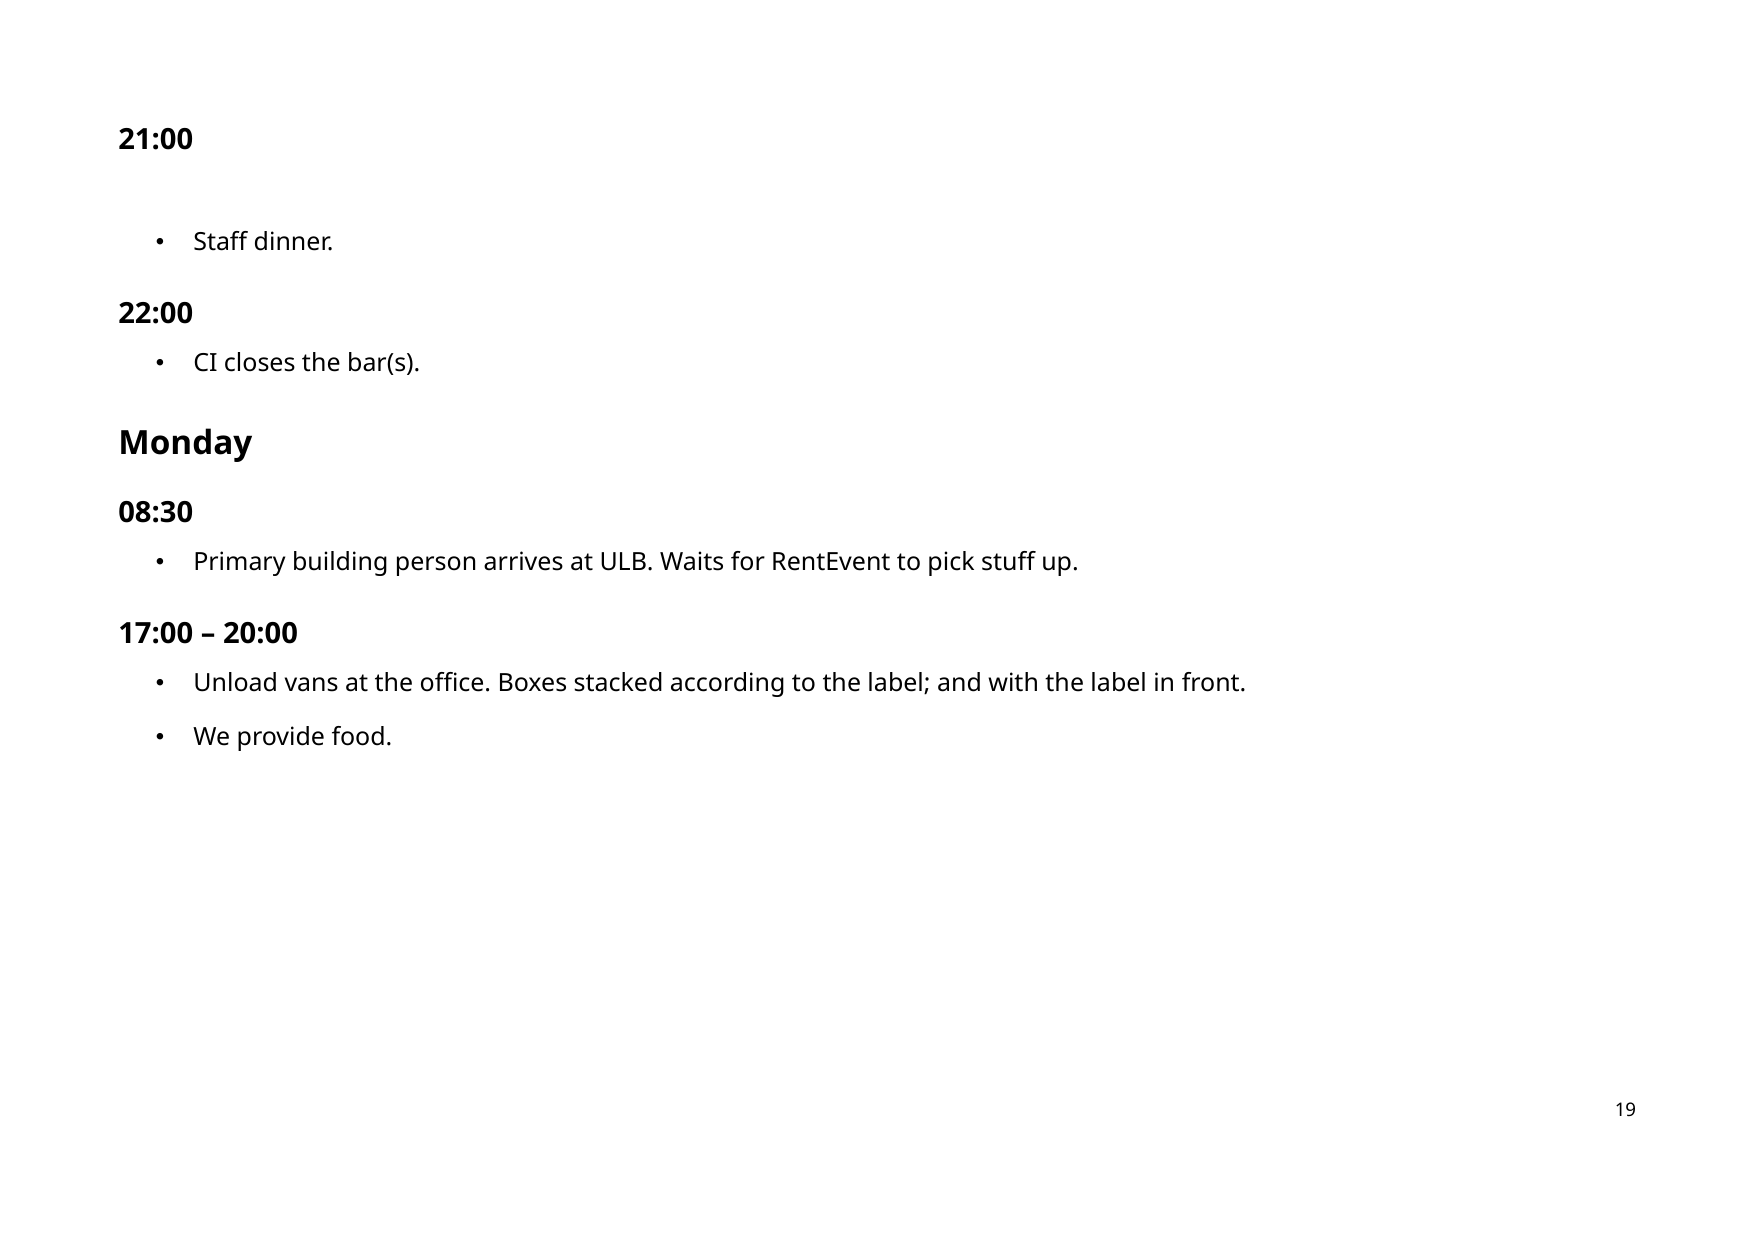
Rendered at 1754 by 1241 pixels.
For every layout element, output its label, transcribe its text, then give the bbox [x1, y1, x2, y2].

subtitle 22:00 [118, 292, 1636, 332]
subtitle 08:30 [118, 492, 1636, 531]
subtitle We provide food. [156, 718, 1636, 752]
subtitle 21:00 [118, 118, 1636, 158]
list Unload vans at the office. Boxes stacked according to the label; and with the label in front. [156, 664, 1636, 698]
subtitle Monday [118, 419, 1636, 464]
subtitle 17:00 – 20:00 [118, 612, 1636, 652]
list Primary building person arrives at ULB. Waits for RentEvent to pick stuff up. [156, 544, 1636, 578]
list Staff dinner. [156, 224, 1636, 258]
list CI closes the bar(s). [156, 344, 1636, 379]
